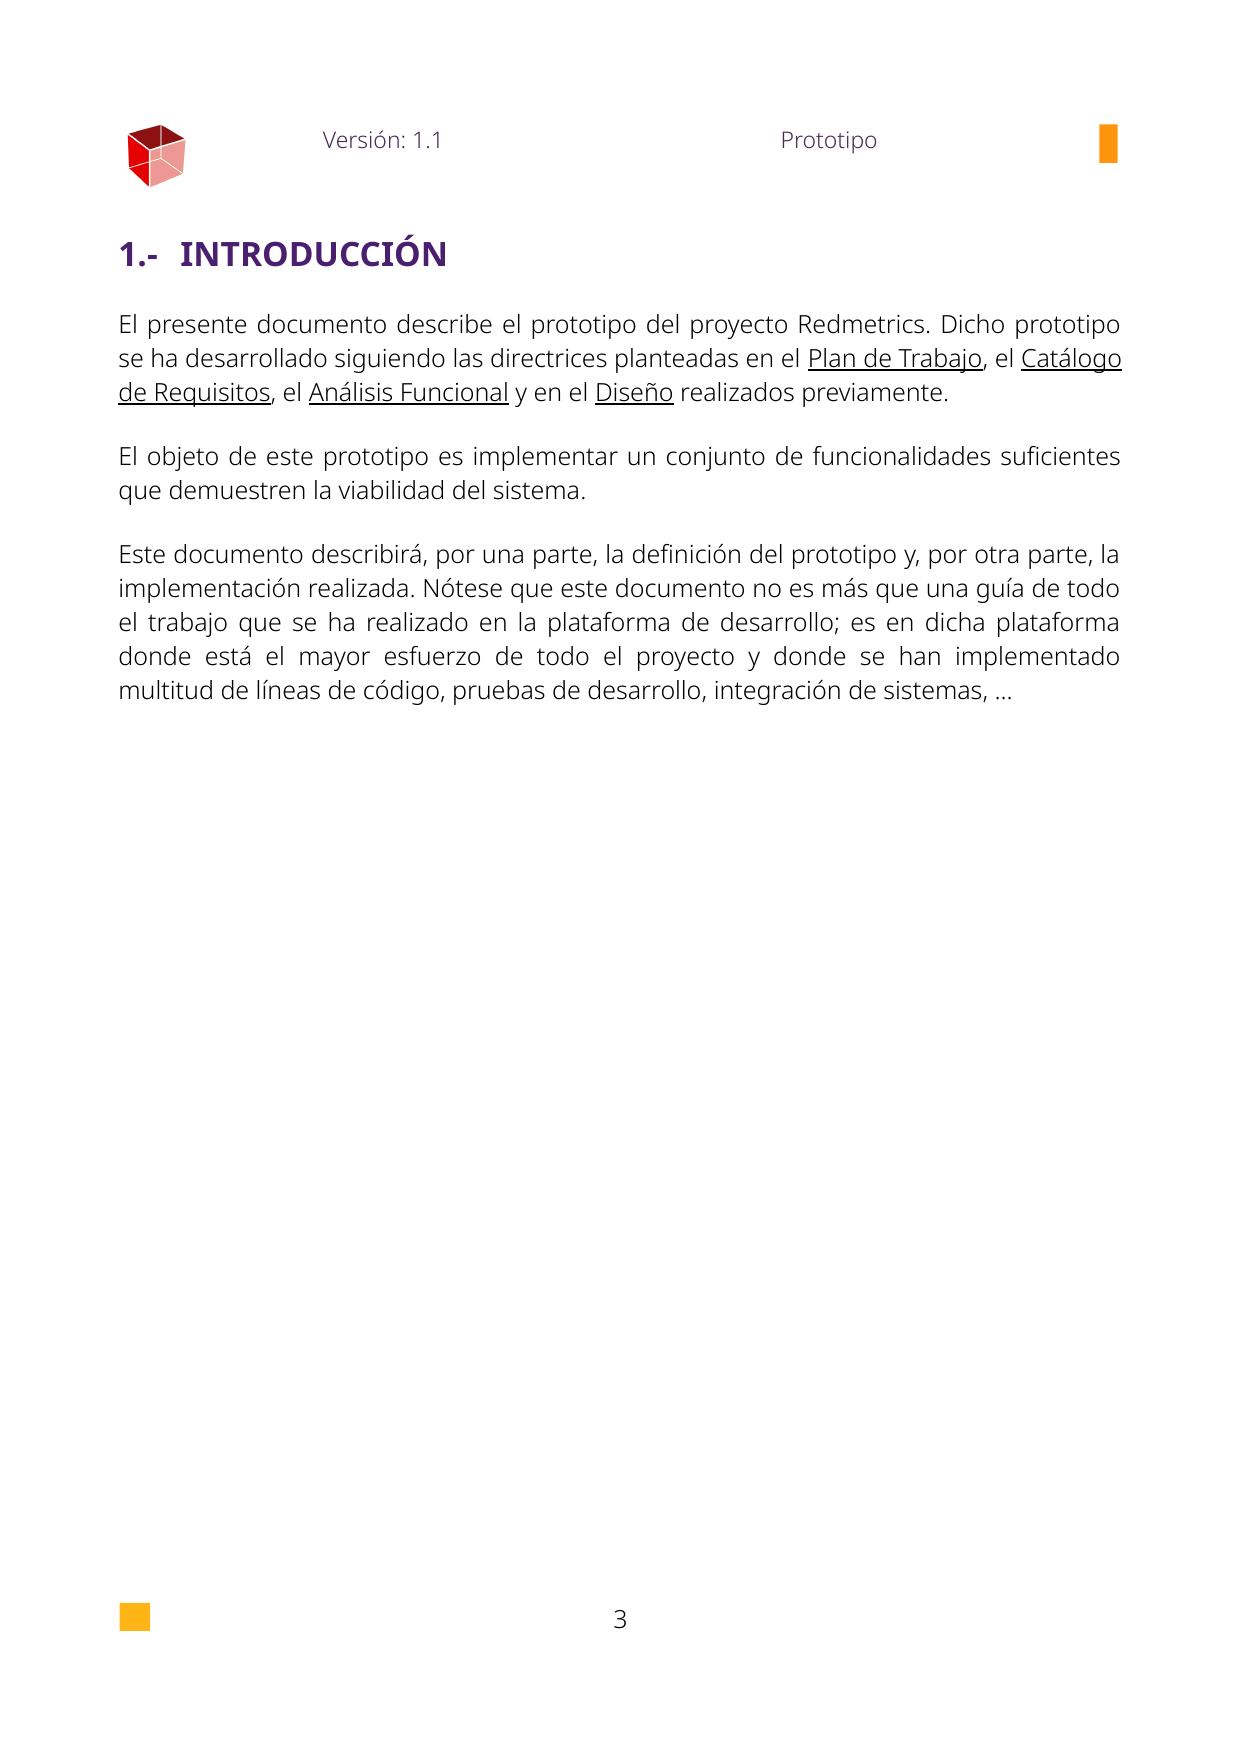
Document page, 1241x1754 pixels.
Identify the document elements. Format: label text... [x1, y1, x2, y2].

text Este documento describirá, por una parte, la definición del prototipo y, por otra parte, la implementación realizada. Nótese que este documento no es más que una guía de todo el trabajo que se ha realizado en la plataforma de desarrollo; es en dicha plataforma donde está el mayor esfuerzo de todo el proyecto y donde se han implementado multitud de líneas de código, pruebas de desarrollo, integración de sistemas, ... [118, 537, 1122, 707]
subtitle Introducción [118, 231, 1122, 276]
picture [123, 123, 189, 189]
text El objeto de este prototipo es implementar un conjunto de funcionalidades suficientes que demuestren la viabilidad del sistema. [118, 439, 1122, 507]
text El presente documento describe el prototipo del proyecto Redmetrics. Dicho prototipo se ha desarrollado siguiendo las directrices planteadas en el Plan de Trabajo, el Catálogo de Requisitos, el Análisis Funcional y en el Diseño realizados previamente. [118, 306, 1122, 409]
